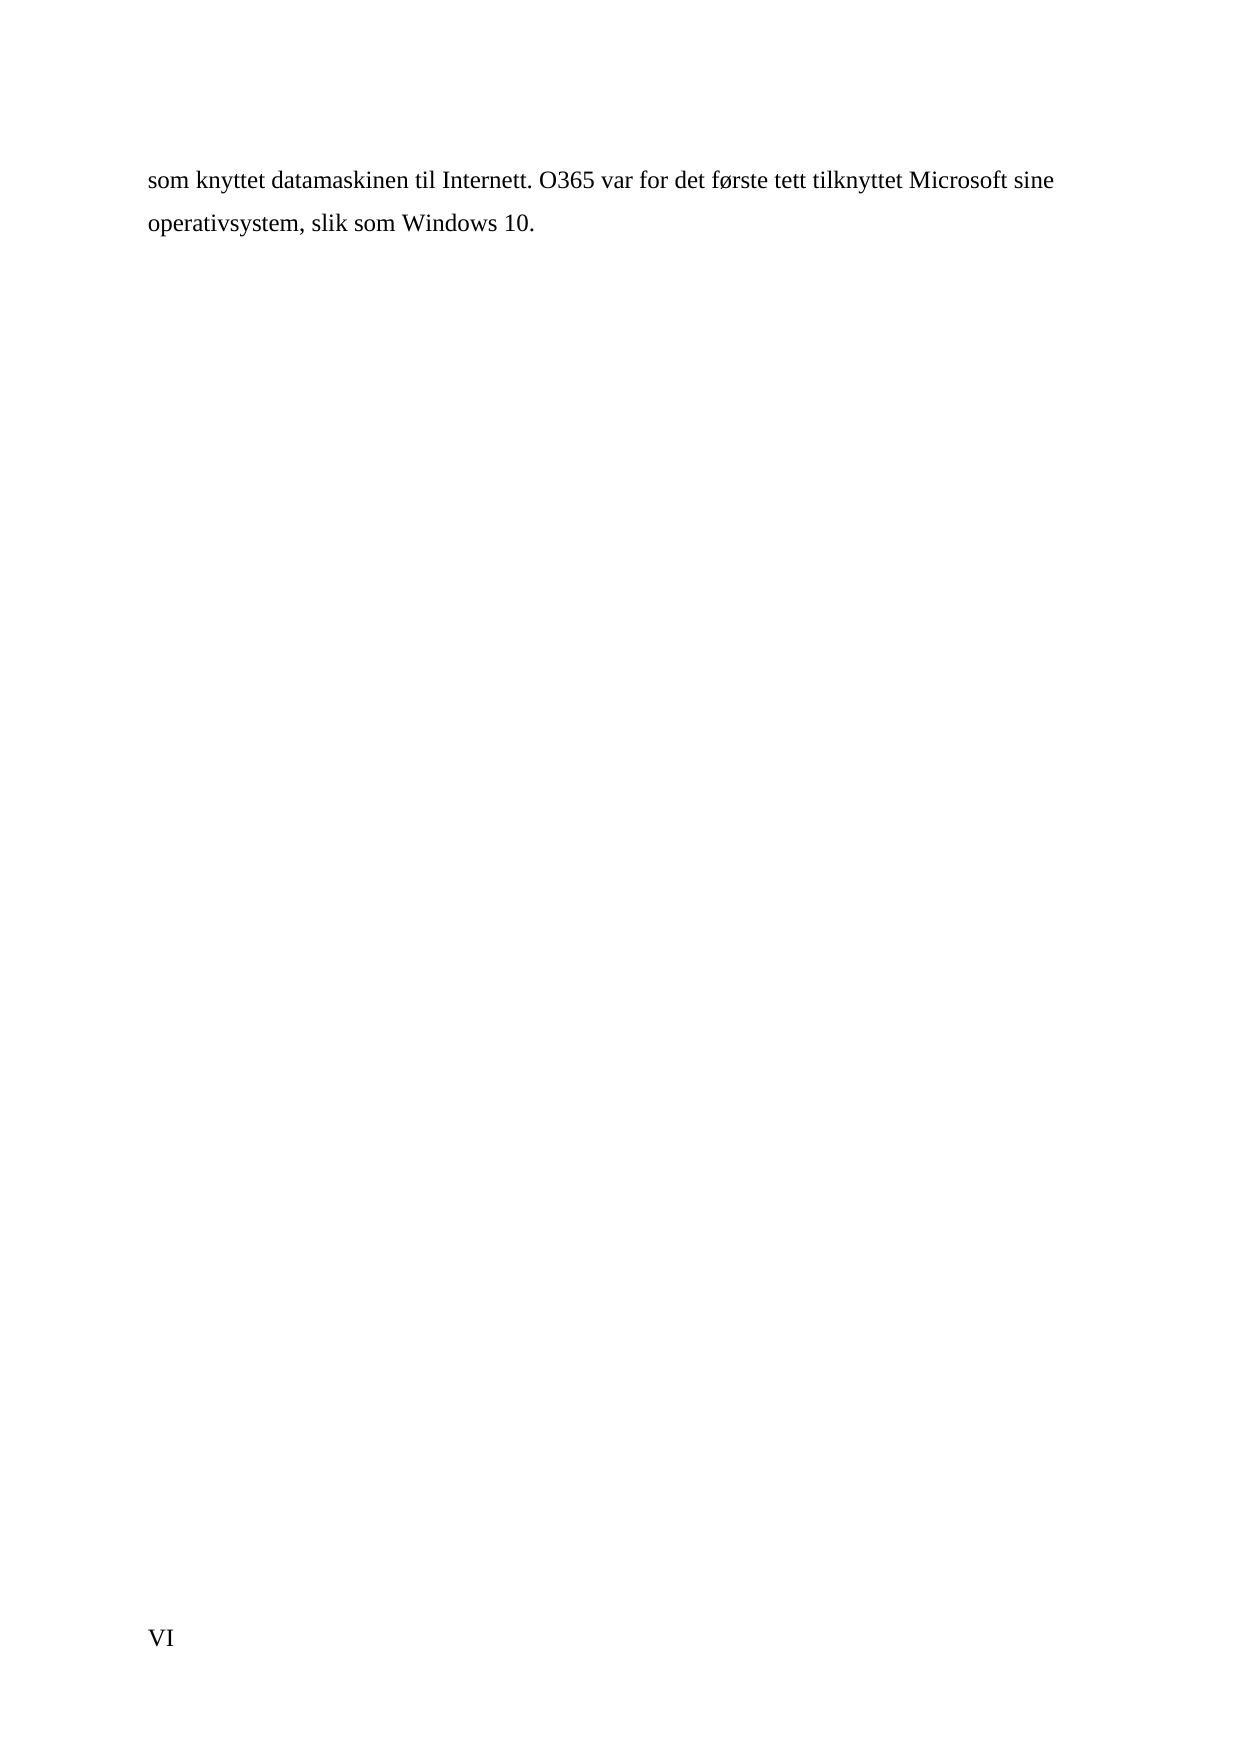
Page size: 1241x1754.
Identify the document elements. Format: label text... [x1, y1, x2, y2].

text som knyttet datamaskinen til Internett. O365 var for det første tett tilknyttet Microsoft sine operativsystem, slik som Windows 10. [148, 165, 1092, 237]
